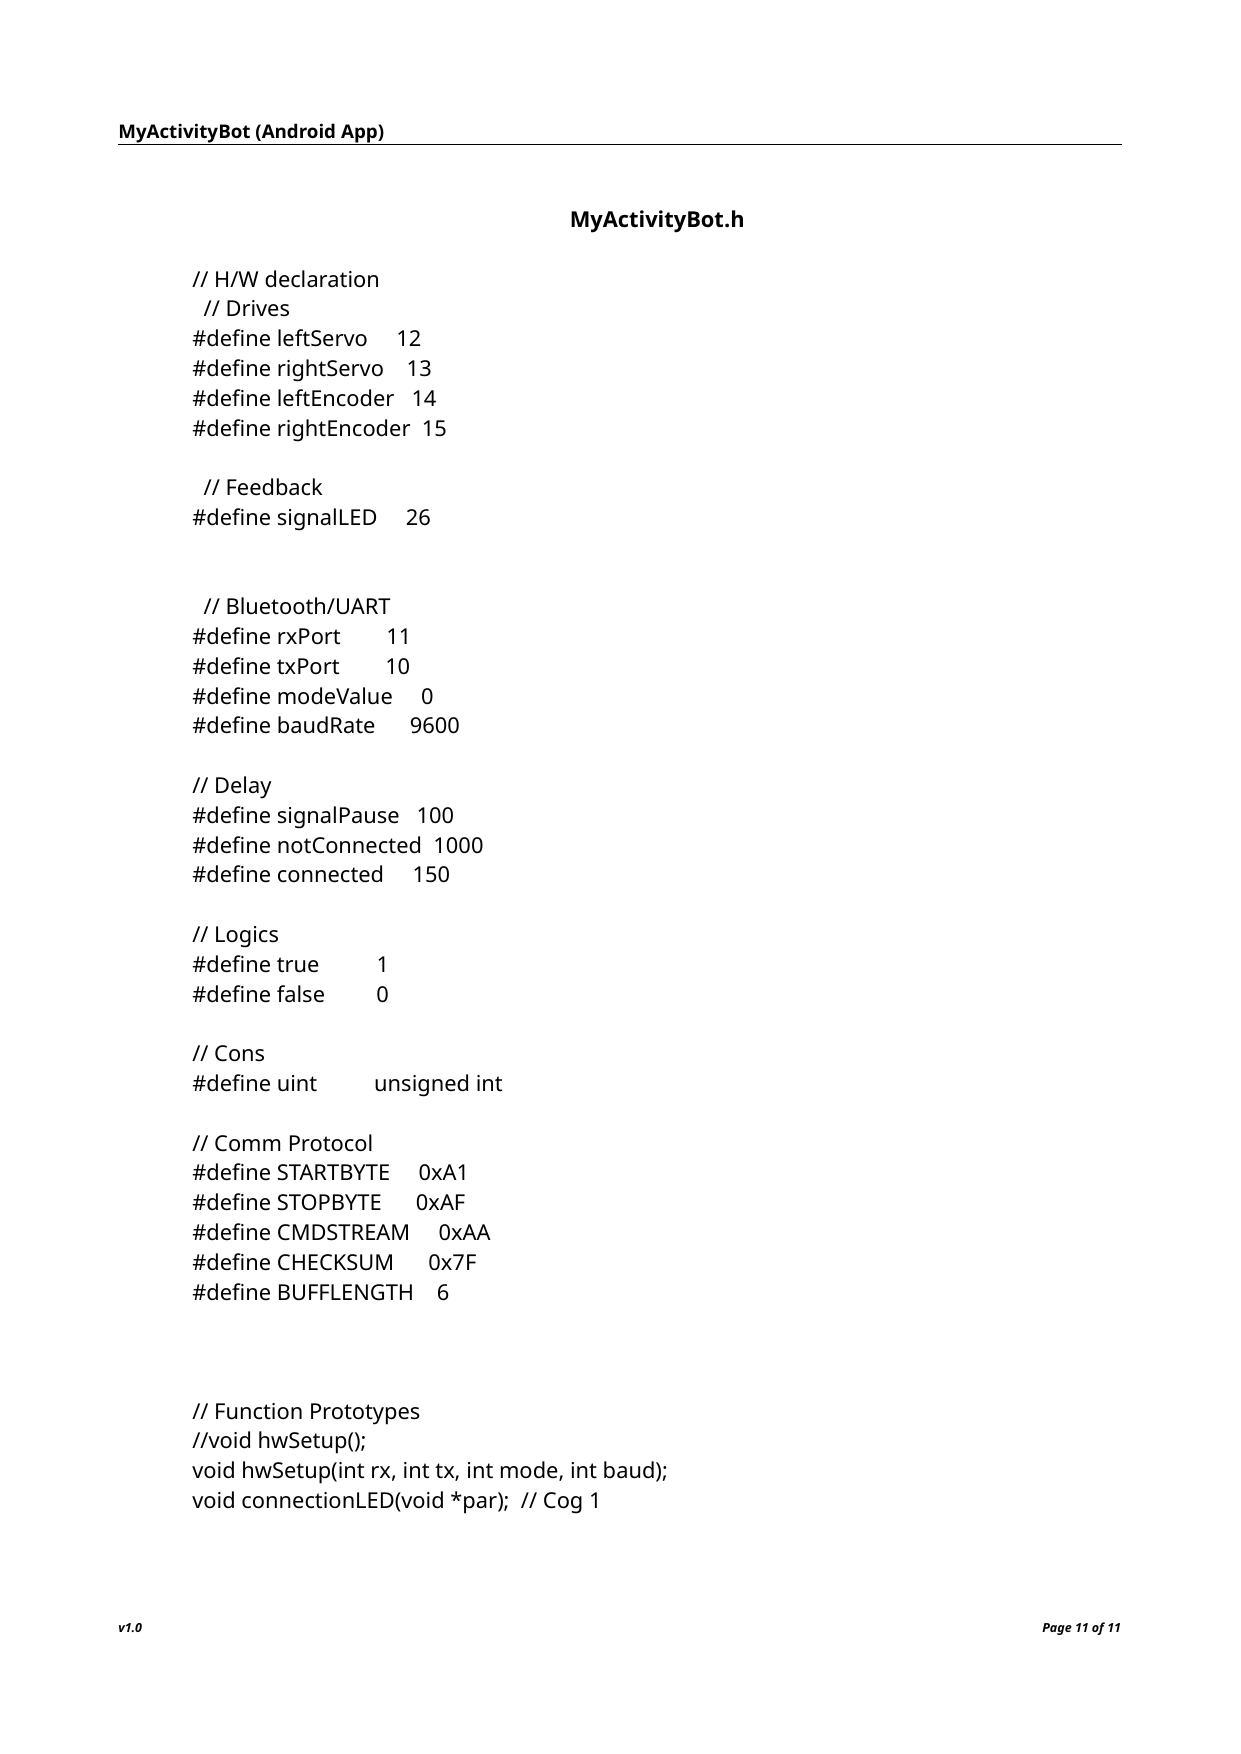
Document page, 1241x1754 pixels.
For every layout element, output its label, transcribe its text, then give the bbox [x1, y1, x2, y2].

text #define false 0 [192, 978, 1122, 1008]
text #define connected 150 [192, 859, 1122, 889]
text // Cons [192, 1038, 1122, 1068]
text // H/W declaration [192, 263, 1122, 293]
text #define notConnected 1000 [192, 829, 1122, 859]
text #define modeValue 0 [192, 681, 1122, 710]
text // Comm Protocol [192, 1127, 1122, 1157]
text #define txPort 10 [192, 651, 1122, 681]
text // Bluetooth/UART [192, 591, 1122, 621]
text void connectionLED(void *par); // Cog 1 [192, 1485, 1122, 1515]
text // Drives [192, 293, 1122, 323]
text #define rightEncoder 15 [192, 412, 1122, 442]
text #define rightServo 13 [192, 353, 1122, 383]
text MyActivityBot.h [192, 204, 1122, 234]
text #define baudRate 9600 [192, 710, 1122, 740]
text #define STARTBYTE 0xA1 [192, 1157, 1122, 1187]
text #define uint unsigned int [192, 1068, 1122, 1098]
text #define CHECKSUM 0x7F [192, 1247, 1122, 1276]
text //void hwSetup(); [192, 1425, 1122, 1455]
text void hwSetup(int rx, int tx, int mode, int baud); [192, 1455, 1122, 1485]
text // Function Prototypes [192, 1396, 1122, 1425]
text // Delay [192, 770, 1122, 800]
text // Logics [192, 919, 1122, 949]
text #define leftEncoder 14 [192, 383, 1122, 412]
text #define STOPBYTE 0xAF [192, 1187, 1122, 1217]
text #define BUFFLENGTH 6 [192, 1276, 1122, 1306]
text #define signalLED 26 [192, 502, 1122, 532]
text #define rxPort 11 [192, 621, 1122, 651]
text // Feedback [192, 472, 1122, 502]
text #define leftServo 12 [192, 323, 1122, 353]
text #define CMDSTREAM 0xAA [192, 1217, 1122, 1247]
text #define true 1 [192, 949, 1122, 978]
text #define signalPause 100 [192, 800, 1122, 829]
